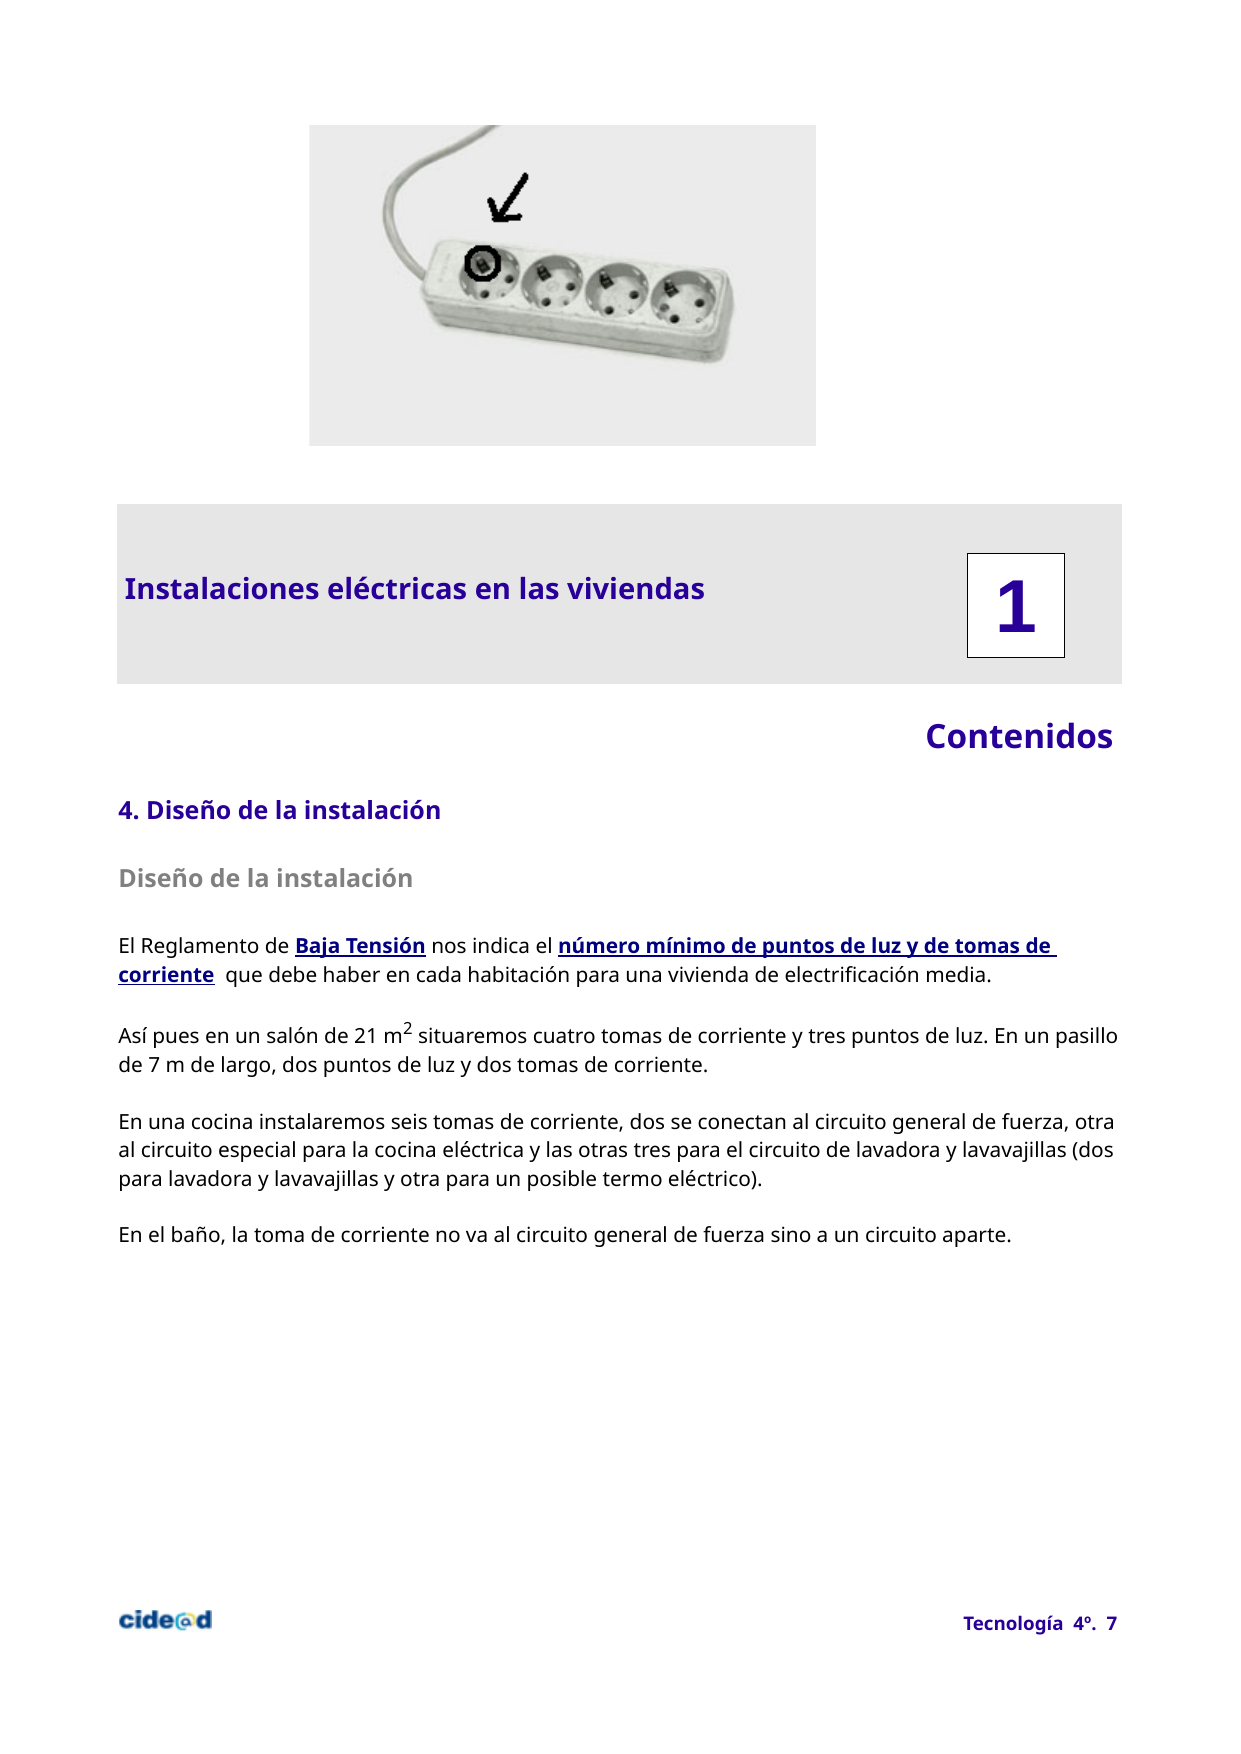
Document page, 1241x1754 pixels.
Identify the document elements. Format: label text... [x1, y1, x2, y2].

text 4. Diseño de la instalación [118, 793, 1122, 827]
text Contenidos [118, 713, 1122, 758]
text Diseño de la instalación [118, 861, 1122, 895]
picture [118, 1610, 212, 1632]
table_header Instalaciones eléctricas en las viviendas [117, 504, 1122, 684]
text El Reglamento de Baja Tensión nos indica el número mínimo de puntos de luz y de tomas de corriente que debe haber en cada habitación para una vivienda de electrificación media. Así pues en un salón de 21 m2 situaremos cuatro tomas de corriente y tres puntos de luz. En un pasillo de 7 m de largo, dos puntos de luz y dos tomas de corriente. En una cocina instalaremos seis tomas de corriente, dos se conectan al circuito general de fuerza, otra al circuito especial para la cocina eléctrica y las otras tres para el circuito de lavadora y lavavajillas (dos para lavadora y lavavajillas y otra para un posible termo eléctrico). En el baño, la toma de corriente no va al circuito general de fuerza sino a un circuito aparte. [118, 931, 1122, 1249]
